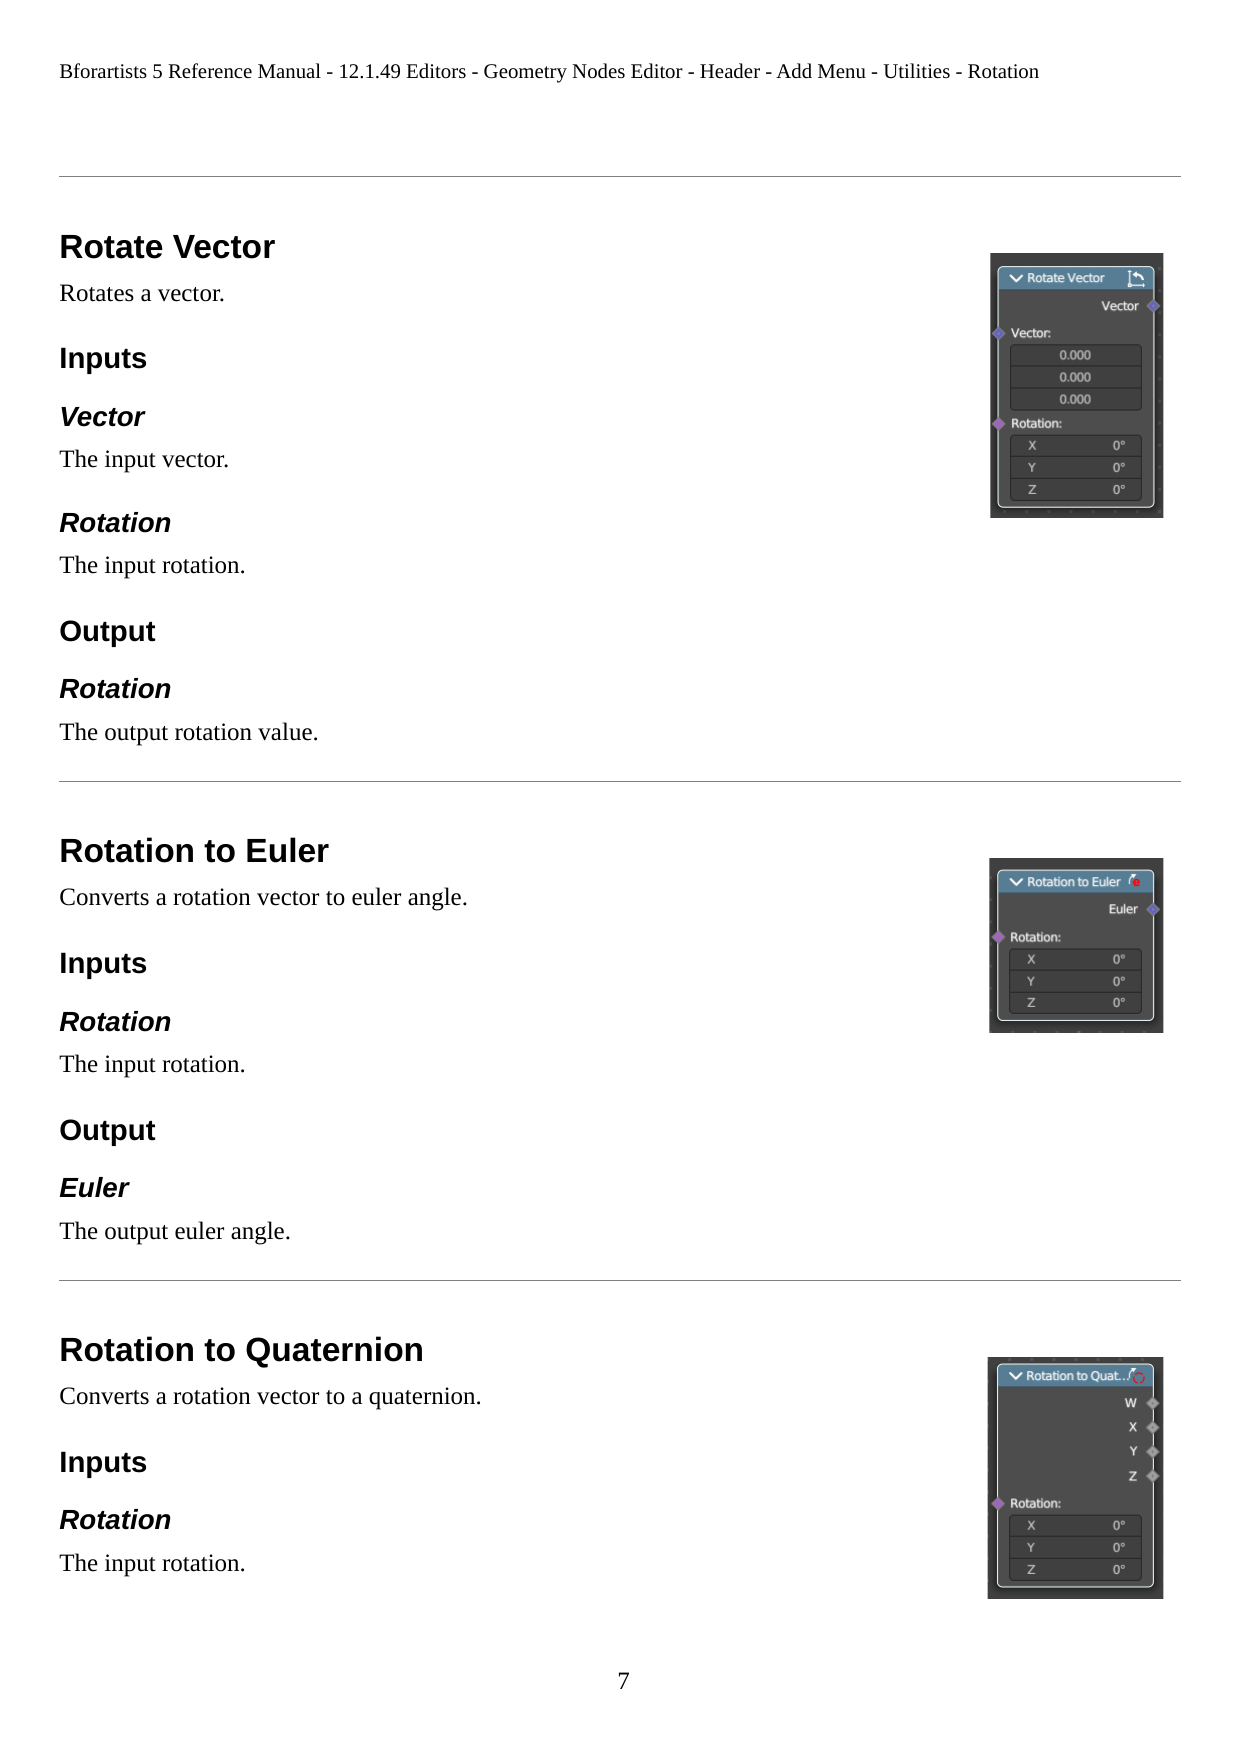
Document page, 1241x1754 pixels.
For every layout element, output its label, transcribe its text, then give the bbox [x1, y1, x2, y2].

subtitle Rotation [59, 1005, 1181, 1037]
text [1164, 444, 1181, 473]
text The output euler angle. [59, 1216, 1181, 1245]
subtitle [1164, 946, 1181, 980]
text Converts a rotation vector to euler angle. [59, 882, 989, 911]
text [1164, 278, 1181, 307]
text [1164, 1548, 1181, 1577]
text The input rotation. [59, 551, 1181, 579]
subtitle [1164, 1445, 1181, 1479]
text The output rotation value. [59, 717, 1181, 746]
text The input rotation. [59, 1548, 987, 1577]
subtitle Rotation [59, 673, 1181, 705]
subtitle Inputs [59, 341, 990, 375]
picture [989, 858, 1164, 1033]
subtitle Output [59, 614, 1181, 648]
subtitle Inputs [59, 1445, 987, 1479]
subtitle Rotate Vector [59, 227, 1181, 265]
text The input vector. [59, 444, 990, 473]
subtitle Rotation to Euler [59, 831, 1181, 870]
subtitle [1164, 1504, 1181, 1536]
subtitle Rotation to Quaternion [59, 1330, 1181, 1369]
subtitle Inputs [59, 946, 989, 980]
picture [990, 253, 1164, 518]
picture [987, 1357, 1164, 1599]
subtitle [1164, 341, 1181, 375]
text The input rotation. [59, 1049, 1181, 1078]
subtitle [1164, 400, 1181, 432]
text Rotates a vector. [59, 278, 990, 307]
subtitle Euler [59, 1172, 1181, 1203]
text Converts a rotation vector to a quaternion. [59, 1381, 987, 1410]
subtitle Rotation [59, 506, 1181, 538]
subtitle Vector [59, 400, 990, 432]
subtitle Output [59, 1113, 1181, 1147]
subtitle Rotation [59, 1504, 987, 1536]
